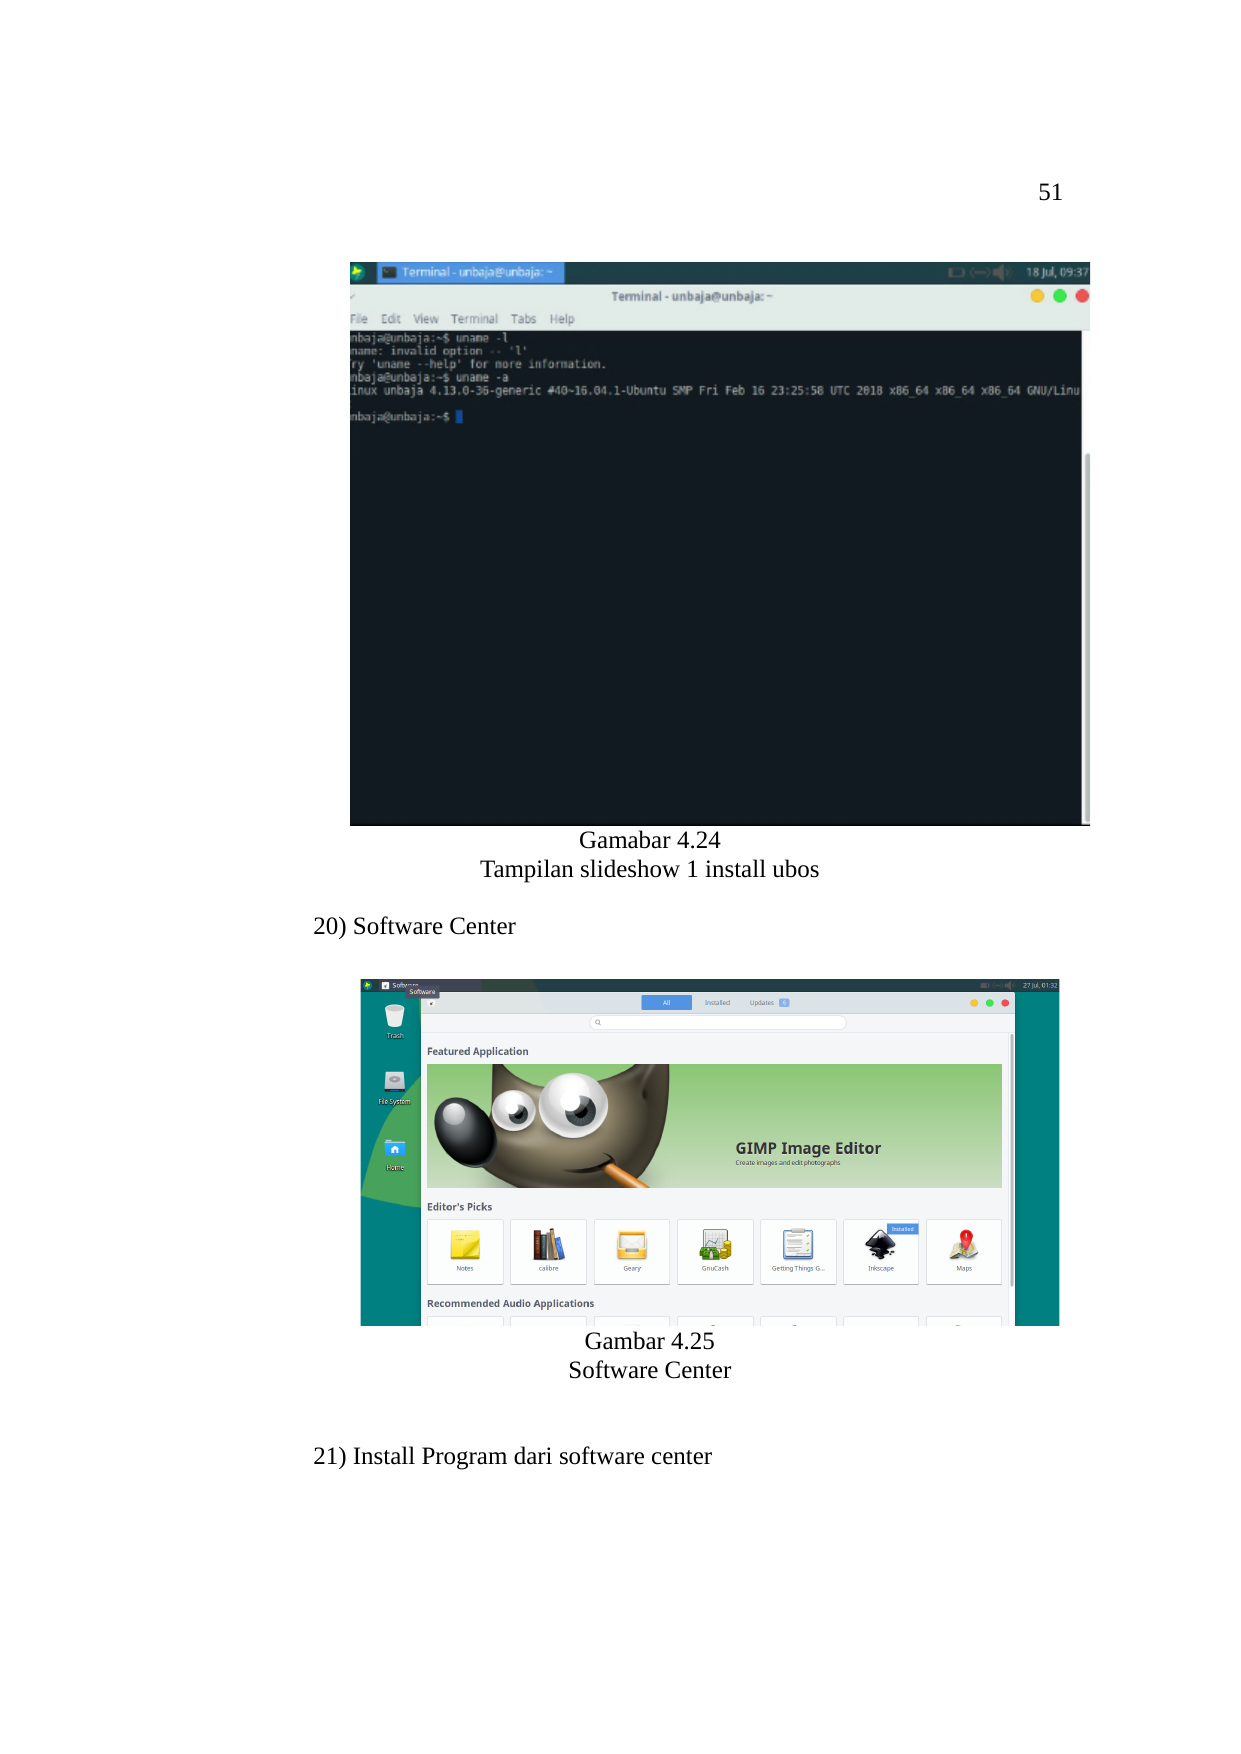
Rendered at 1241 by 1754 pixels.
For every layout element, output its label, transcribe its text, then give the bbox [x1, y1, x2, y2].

text Tampilan slideshow 1 install ubos [236, 854, 1063, 882]
picture [360, 979, 1060, 1326]
text Gambar 4.25 [236, 954, 1063, 1355]
picture [350, 262, 1091, 826]
text Gamabar 4.24 [236, 236, 1063, 854]
text Software Center [236, 1355, 1063, 1383]
text 21) Install Program dari software center [313, 1441, 1063, 1470]
text 20) Software Center [313, 911, 1063, 940]
